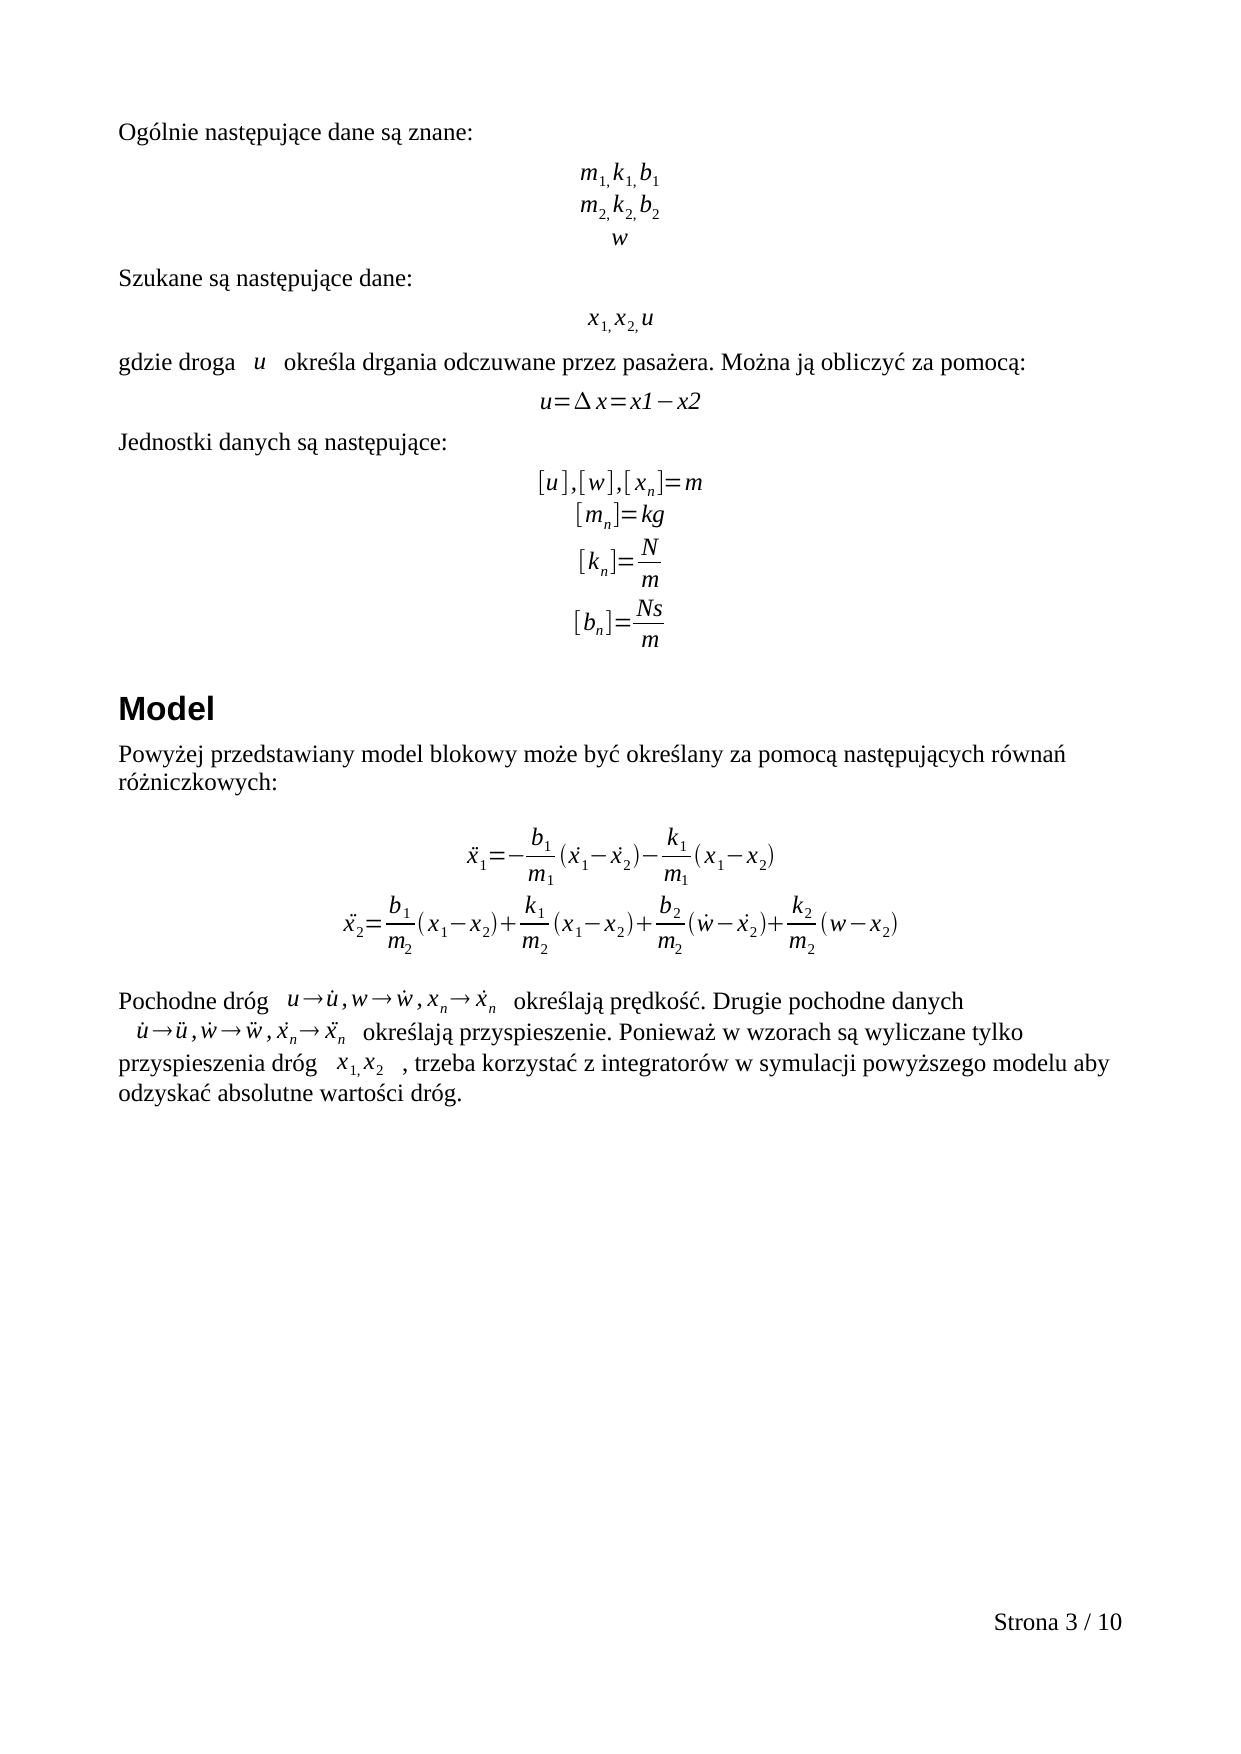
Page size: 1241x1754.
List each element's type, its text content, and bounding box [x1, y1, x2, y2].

text Szukane są następujące dane: [118, 264, 1122, 291]
text Ogólnie następujące dane są znane: [118, 118, 1122, 146]
text gdzie drogaokreśla drgania odczuwane przez pasażera. Można ją obliczyć za pomocą: [118, 348, 1122, 375]
text Powyżej przedstawiany model blokowy może być określany za pomocą następujących równań różniczkowych: [118, 740, 1122, 796]
text Jednostki danych są następujące: [118, 428, 1122, 456]
text Pochodne drógokreślają prędkość. Drugie pochodne danych określają przyspieszenie. Ponieważ w wzorach są wyliczane tylko przyspieszenia dróg, trzeba korzystać z integratorów w symulacji powyższego modelu aby odzyskać absolutne wartości dróg. [118, 985, 1122, 1107]
subtitle Model [118, 690, 1122, 728]
